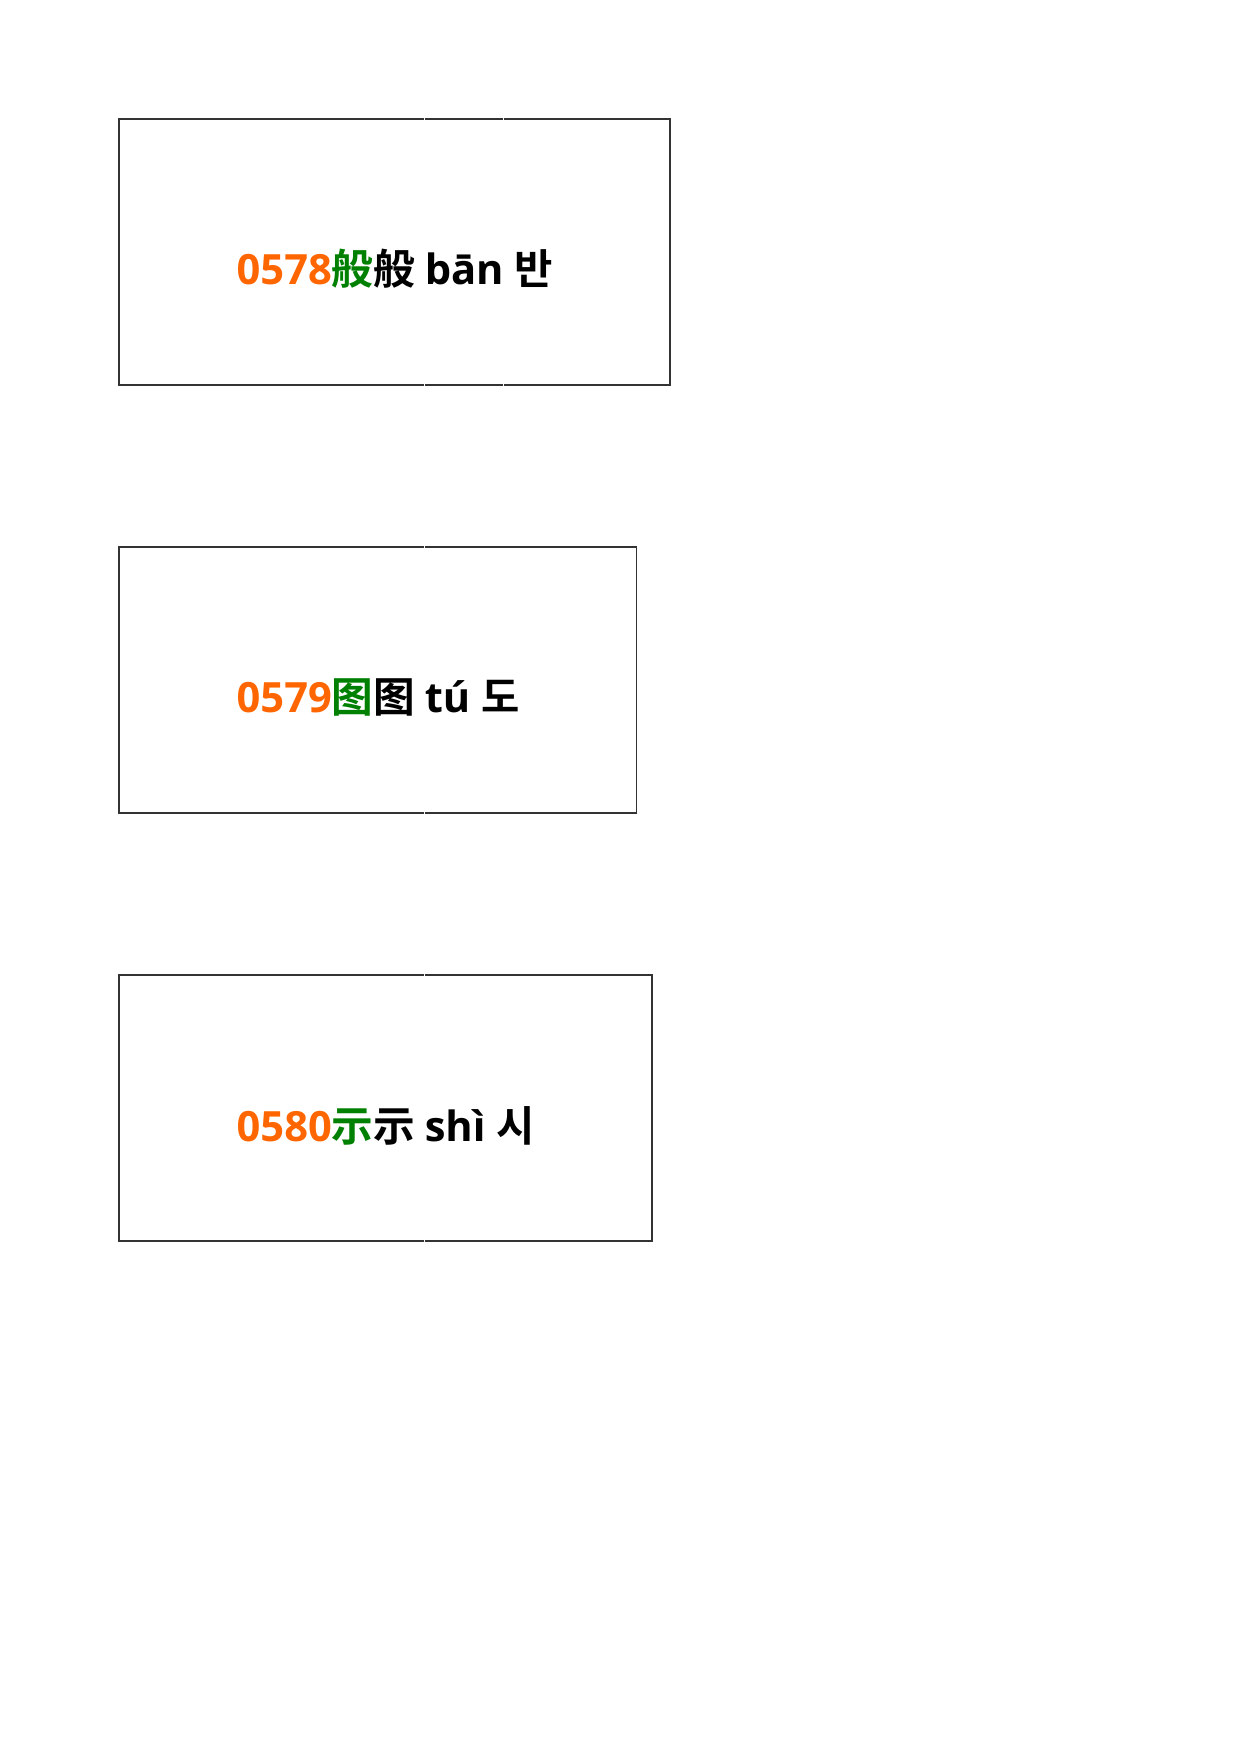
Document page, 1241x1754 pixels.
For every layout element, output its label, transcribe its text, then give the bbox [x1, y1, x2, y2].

text [653, 974, 1122, 1242]
text [637, 546, 1122, 814]
text 0578般般 bān 반 [120, 119, 669, 385]
text 0579图图 tú 도 [120, 547, 636, 813]
text 0580示示 shì 시 [120, 975, 651, 1241]
text [671, 118, 1122, 386]
